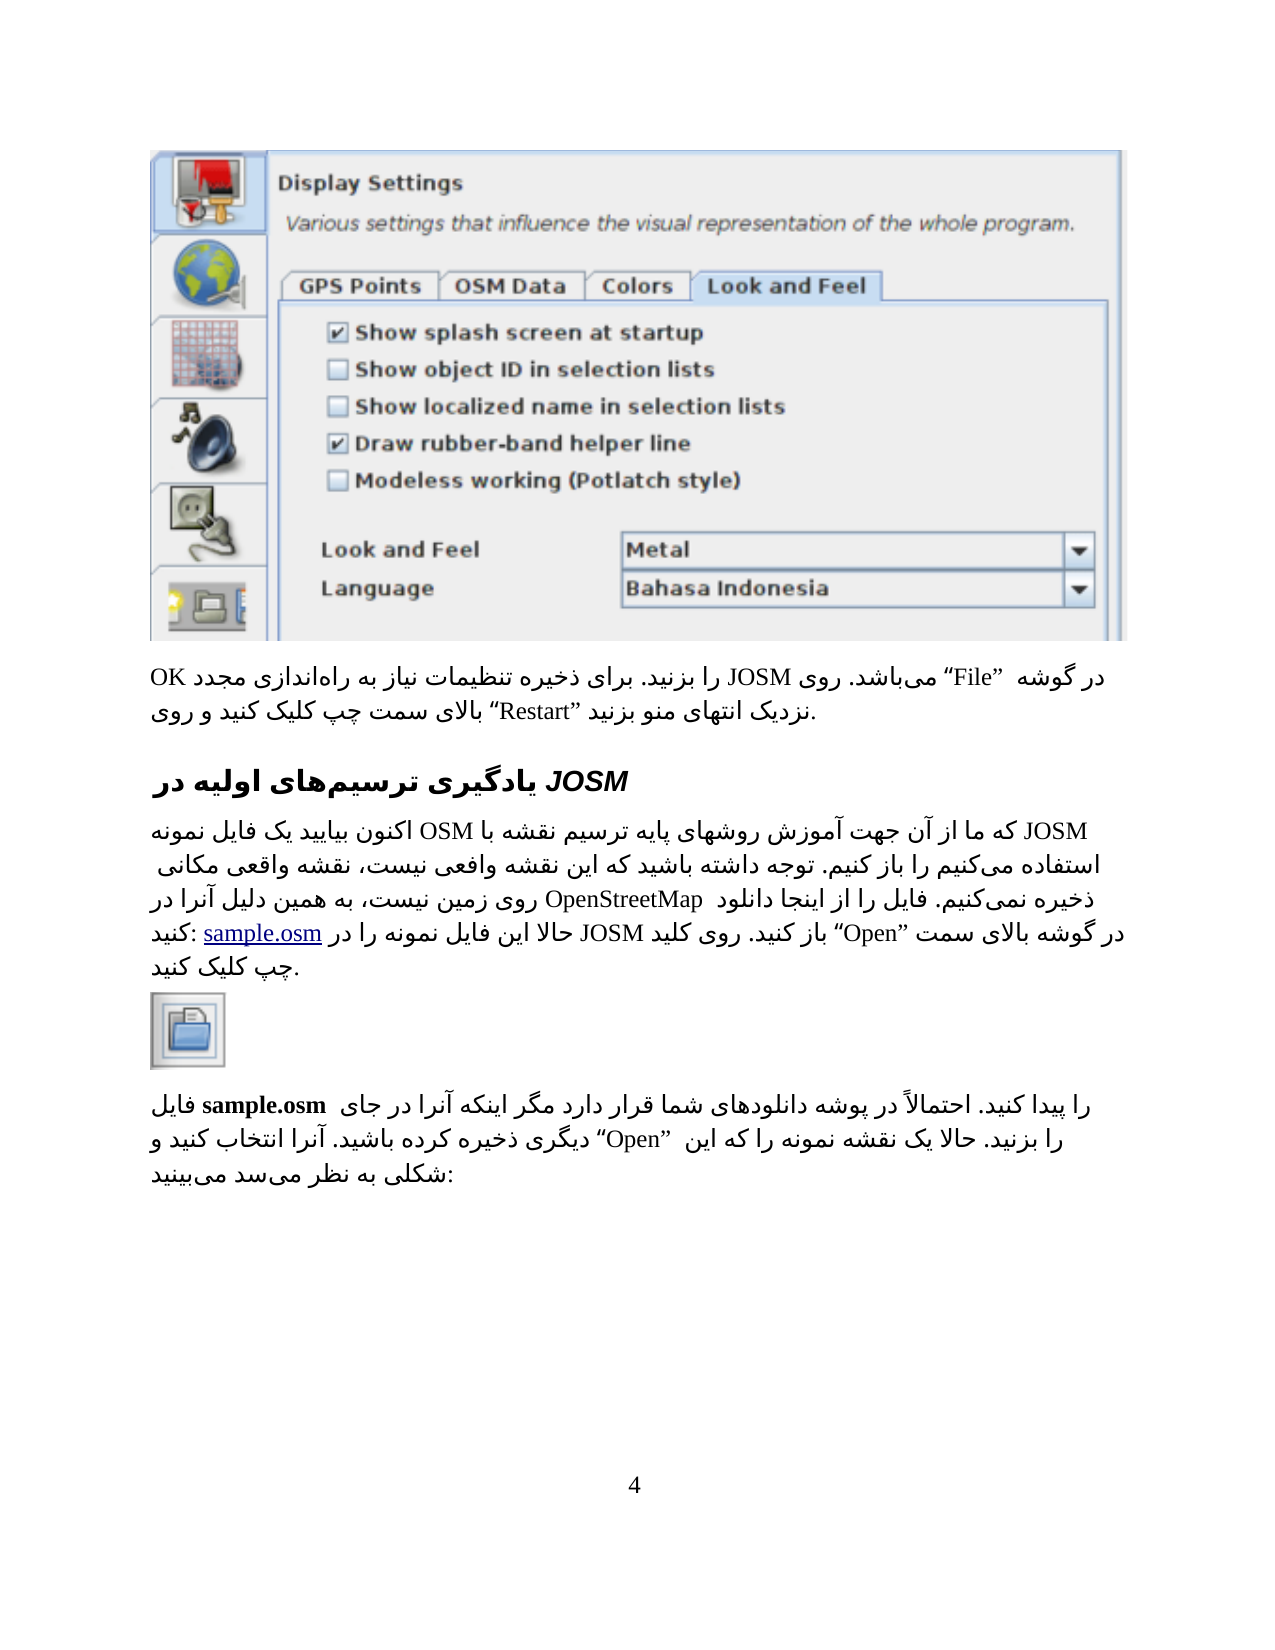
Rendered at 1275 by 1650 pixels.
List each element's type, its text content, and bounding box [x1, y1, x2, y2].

picture [150, 992, 228, 1070]
subtitle یادگیری ترسیم‌های اولیه در JOSM [150, 761, 1125, 800]
picture [150, 150, 1128, 641]
text OK را بزنید. برای ذخیره تنظیمات نیاز به راه‌اندازی مجدد JOSM می‌باشد. روی “File” در گوشه بالای سمت چپ کلیک کنید و روی “Restart” نزدیک انتهای منو بزنید. [150, 658, 1125, 727]
text اکنون بیایید یک فایل نمونه OSM که ما از آن جهت آموزش روشهای پایه ترسیم نقشه با JOSM استفاده می‌کنیم را باز کنیم. توجه داشته باشید که این نقشه وافعی نیست، نقشه واقعی مکانی روی زمین نیست، به همین دلیل آنرا در OpenStreetMap ذخیره نمی‌کنیم. فایل را از اینجا دانلود کنید: sample.osm حالا این فایل نمونه را در JOSM باز کنید. روی کلید “Open” در گوشه بالای سمت چپ کلیک کنید. [150, 813, 1125, 983]
text فایل sample.osm را پیدا کنید. احتمالاً در پوشه دانلودهای شما قرار دارد مگر اینکه آنرا در جای دیگری ذخیره کرده باشید. آنرا انتخاب کنید و “Open” را بزنید. حالا یک نقشه نمونه را که این شکلی به نظر می‌سد می‌بینید: [150, 1087, 1125, 1189]
